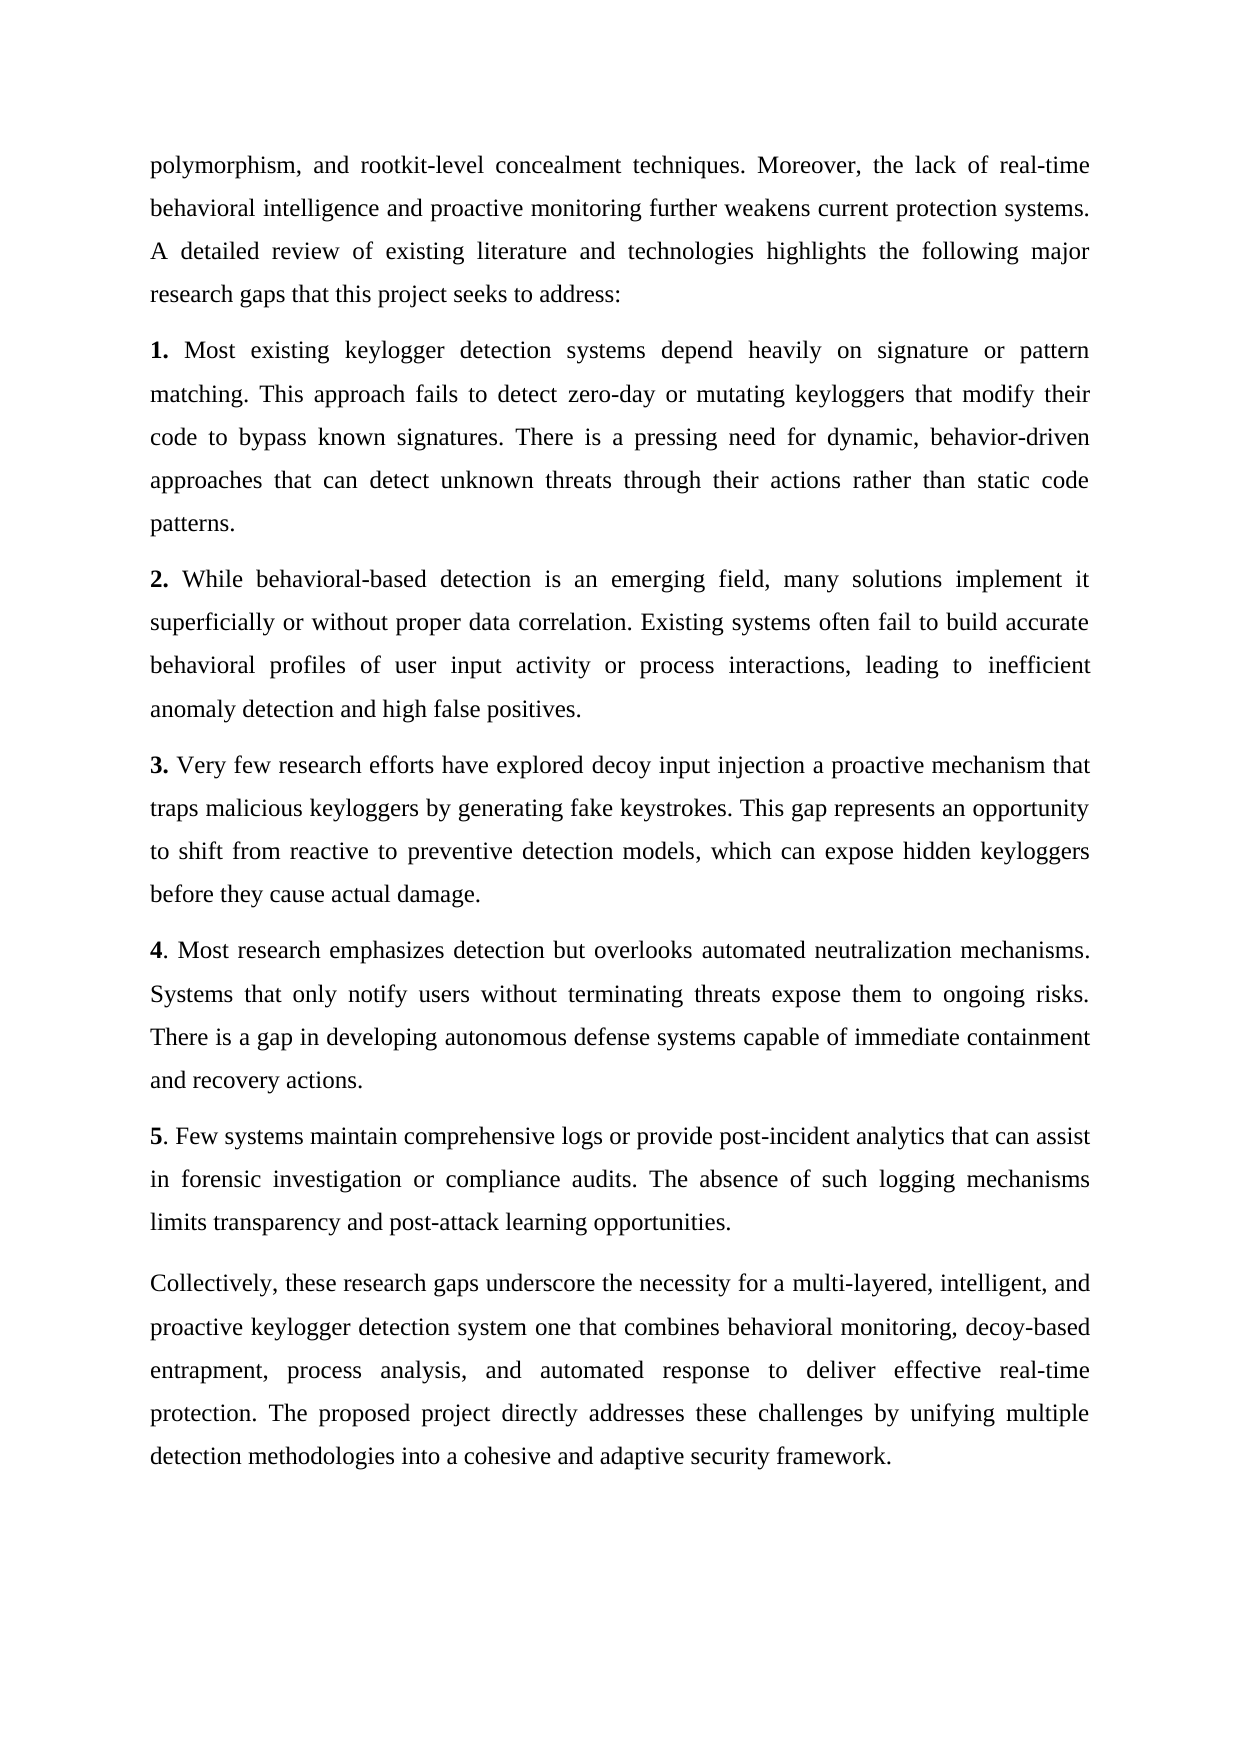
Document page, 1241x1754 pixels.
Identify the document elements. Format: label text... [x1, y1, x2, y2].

subtitle 1. Most existing keylogger detection systems depend heavily on signature or pattern matching. This approach fails to detect zero-day or mutating keyloggers that modify their code to bypass known signatures. There is a pressing need for dynamic, behavior-driven approaches that can detect unknown threats through their actions rather than static code patterns. [150, 336, 1091, 537]
subtitle 2. While behavioral-based detection is an emerging field, many solutions implement it superficially or without proper data correlation. Existing systems often fail to build accurate behavioral profiles of user input activity or process interactions, leading to inefficient anomaly detection and high false positives. [150, 564, 1091, 722]
subtitle 5. Few systems maintain comprehensive logs or provide post-incident analytics that can assist in forensic investigation or compliance audits. The absence of such logging mechanisms limits transparency and post-attack learning opportunities. [150, 1121, 1091, 1236]
text Collectively, these research gaps underscore the necessity for a multi-layered, intelligent, and proactive keylogger detection system one that combines behavioral monitoring, decoy-based entrapment, process analysis, and automated response to deliver effective real-time protection. The proposed project directly addresses these challenges by unifying multiple detection methodologies into a cohesive and adaptive security framework. [150, 1268, 1091, 1470]
text polymorphism, and rootkit-level concealment techniques. Moreover, the lack of real-time behavioral intelligence and proactive monitoring further weakens current protection systems. A detailed review of existing literature and technologies highlights the following major research gaps that this project seeks to address: [150, 150, 1091, 308]
subtitle 4. Most research emphasizes detection but overlooks automated neutralization mechanisms. Systems that only notify users without terminating threats expose them to ongoing risks. There is a gap in developing autonomous defense systems capable of immediate containment and recovery actions. [150, 936, 1091, 1094]
subtitle 3. Very few research efforts have explored decoy input injection a proactive mechanism that traps malicious keyloggers by generating fake keystrokes. This gap represents an opportunity to shift from reactive to preventive detection models, which can expose hidden keyloggers before they cause actual damage. [150, 750, 1091, 908]
